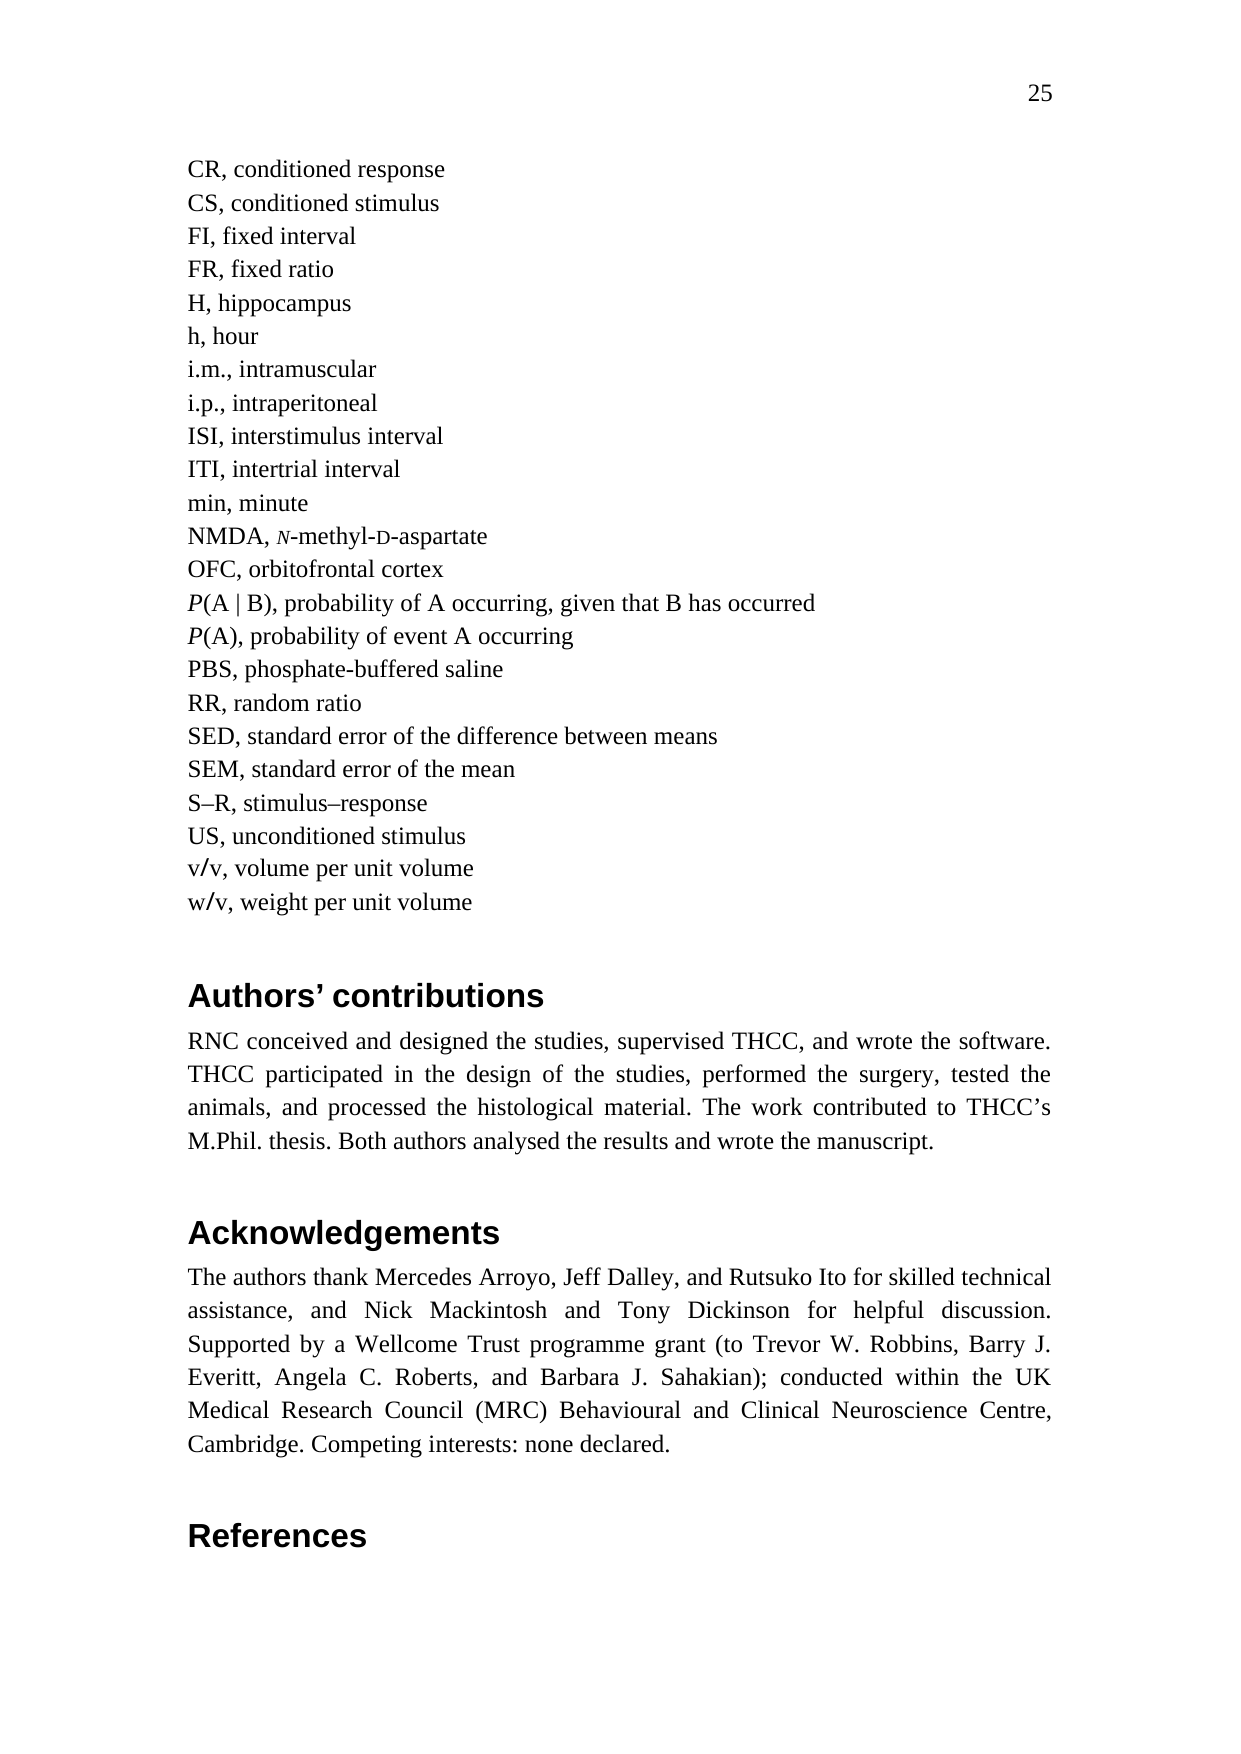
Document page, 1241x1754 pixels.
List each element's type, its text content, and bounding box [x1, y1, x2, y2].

text min, minute [187, 483, 1053, 517]
text h, hour [187, 317, 1053, 350]
subtitle Acknowledgements [187, 1213, 1053, 1251]
text S–R, stimulus–response [187, 783, 1053, 817]
text RR, random ratio [187, 683, 1053, 717]
text v/v, volume per unit volume [187, 850, 1053, 884]
text CR, conditioned response [187, 150, 1053, 183]
text US, unconditioned stimulus [187, 817, 1053, 850]
subtitle Authors’ contributions [187, 976, 1053, 1015]
text ITI, intertrial interval [187, 450, 1053, 483]
text ISI, interstimulus interval [187, 417, 1053, 450]
text P(A), probability of event A occurring [187, 617, 1053, 650]
text i.p., intraperitoneal [187, 383, 1053, 417]
text PBS, phosphate-buffered saline [187, 650, 1053, 683]
text CS, conditioned stimulus [187, 183, 1053, 217]
text i.m., intramuscular [187, 350, 1053, 383]
text w/v, weight per unit volume [187, 884, 1053, 918]
text H, hippocampus [187, 283, 1053, 317]
text SEM, standard error of the mean [187, 750, 1053, 783]
text The authors thank Mercedes Arroyo, Jeff Dalley, and Rutsuko Ito for skilled technical assistance, and Nick Mackintosh and Tony Dickinson for helpful discussion. Supported by a Wellcome Trust programme grant (to Trevor W. Robbins, Barry J. Everitt, Angela C. Roberts, and Barbara J. Sahakian); conducted within the UK Medical Research Council (MRC) Behavioural and Clinical Neuroscience Centre, Cambridge. Competing interests: none declared. [187, 1257, 1053, 1457]
subtitle References [187, 1516, 1053, 1554]
text OFC, orbitofrontal cortex [187, 550, 1053, 583]
text P(A | B), probability of A occurring, given that B has occurred [187, 583, 1053, 617]
text RNC conceived and designed the studies, supervised THCC, and wrote the software. THCC participated in the design of the studies, performed the surgery, tested the animals, and processed the histological material. The work contributed to THCC’s M.Phil. thesis. Both authors analysed the results and wrote the manuscript. [187, 1021, 1053, 1154]
text SED, standard error of the difference between means [187, 717, 1053, 750]
text FR, fixed ratio [187, 250, 1053, 283]
text NMDA, n-methyl-d-aspartate [187, 517, 1053, 550]
text FI, fixed interval [187, 217, 1053, 250]
